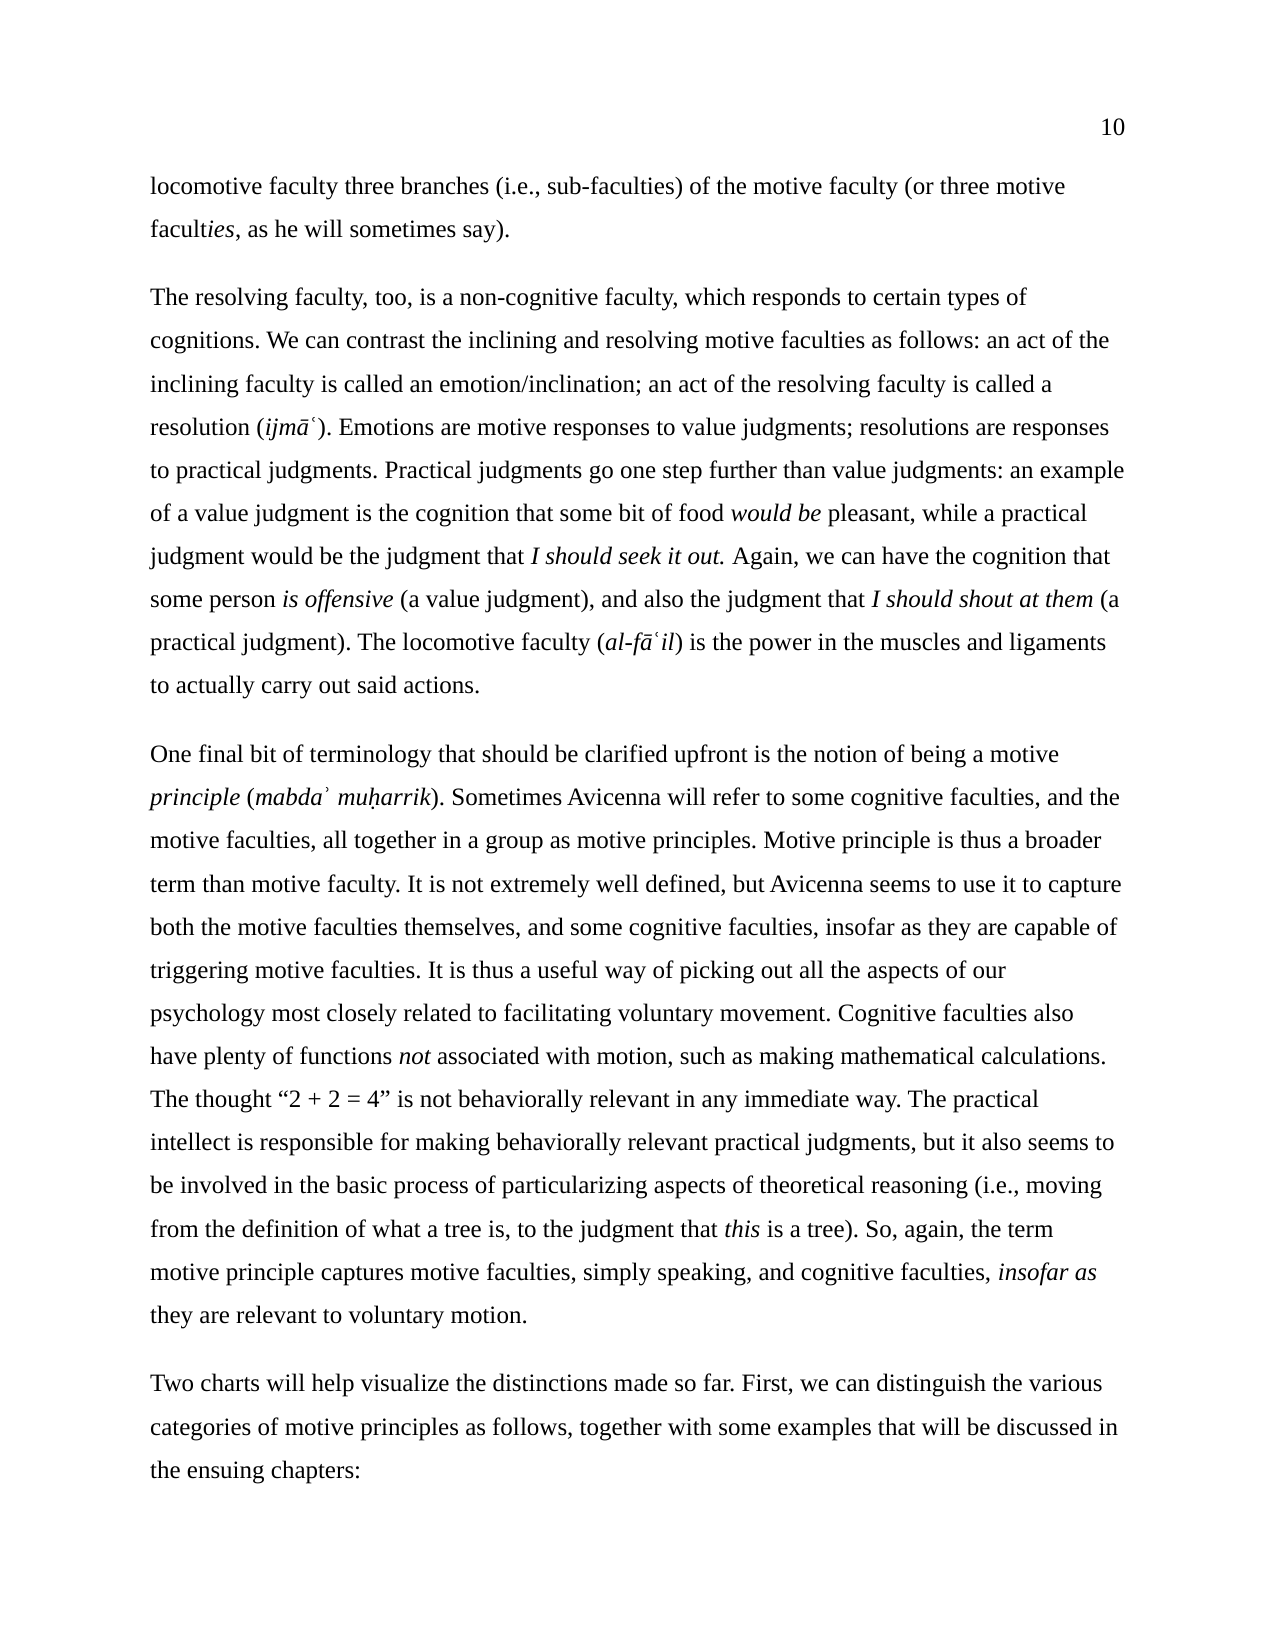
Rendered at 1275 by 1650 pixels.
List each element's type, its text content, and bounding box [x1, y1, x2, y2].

text One final bit of terminology that should be clarified upfront is the notion of being a motive principle (mabdaʾ muḥarrik). Sometimes Avicenna will refer to some cognitive faculties, and the motive faculties, all together in a group as motive principles. Motive principle is thus a broader term than motive faculty. It is not extremely well defined, but Avicenna seems to use it to capture both the motive faculties themselves, and some cognitive faculties, insofar as they are capable of triggering motive faculties. It is thus a useful way of picking out all the aspects of our psychology most closely related to facilitating voluntary movement. Cognitive faculties also have plenty of functions not associated with motion, such as making mathematical calculations. The thought “2 + 2 = 4” is not behaviorally relevant in any immediate way. The practical intellect is responsible for making behaviorally relevant practical judgments, but it also seems to be involved in the basic process of particularizing aspects of theoretical reasoning (i.e., moving from the definition of what a tree is, to the judgment that this is a tree). So, again, the term motive principle captures motive faculties, simply speaking, and cognitive faculties, insofar as they are relevant to voluntary motion. [150, 739, 1125, 1329]
text The resolving faculty, too, is a non-cognitive faculty, which responds to certain types of cognitions. We can contrast the inclining and resolving motive faculties as follows: an act of the inclining faculty is called an emotion/inclination; an act of the resolving faculty is called a resolution (ijmāʿ). Emotions are motive responses to value judgments; resolutions are responses to practical judgments. Practical judgments go one step further than value judgments: an example of a value judgment is the cognition that some bit of food would be pleasant, while a practical judgment would be the judgment that I should seek it out. Again, we can have the cognition that some person is offensive (a value judgment), and also the judgment that I should shout at them (a practical judgment). The locomotive faculty (al-fāʿil) is the power in the muscles and ligaments to actually carry out said actions. [150, 282, 1125, 699]
text Two charts will help visualize the distinctions made so far. First, we can distinguish the various categories of motive principles as follows, together with some examples that will be discussed in the ensuing chapters: [150, 1368, 1125, 1483]
text locomotive faculty three branches (i.e., sub-faculties) of the motive faculty (or three motive faculties, as he will sometimes say). [150, 171, 1125, 243]
